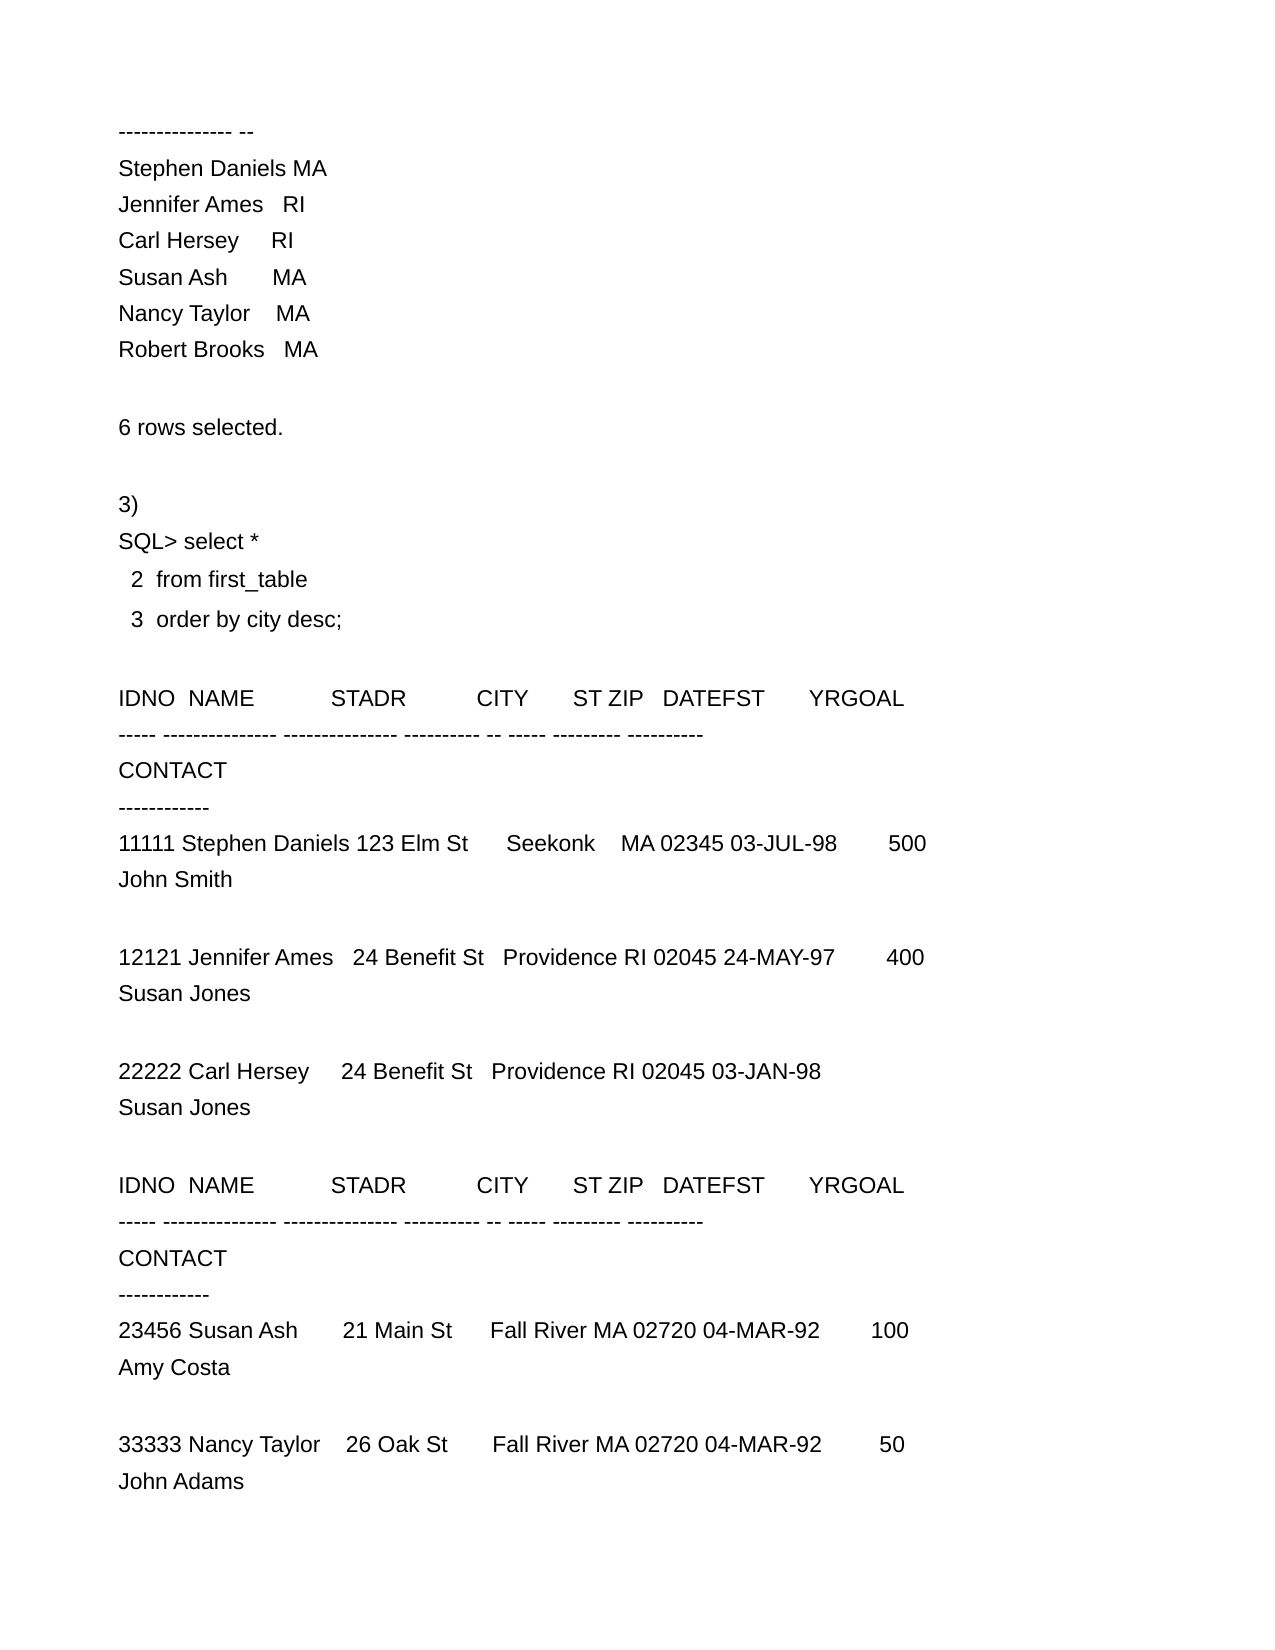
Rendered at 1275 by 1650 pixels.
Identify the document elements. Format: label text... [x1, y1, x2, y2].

text 33333 Nancy Taylor 26 Oak St Fall River MA 02720 04-MAR-92 50 [118, 1431, 1157, 1458]
text IDNO NAME STADR CITY ST ZIP DATEFST YRGOAL [118, 684, 1157, 711]
text 12121 Jennifer Ames 24 Benefit St Providence RI 02045 24-MAY-97 400 [118, 944, 1157, 970]
text 11111 Stephen Daniels 123 Elm St Seekonk MA 02345 03-JUL-98 500 [118, 830, 1157, 856]
text Jennifer Ames RI [118, 191, 1157, 217]
text John Smith [118, 866, 1157, 893]
text 3 order by city desc; [118, 604, 1157, 632]
text 22222 Carl Hersey 24 Benefit St Providence RI 02045 03-JAN-98 [118, 1058, 1157, 1084]
text ------------ [118, 794, 1157, 820]
text Susan Jones [118, 1094, 1157, 1121]
text Nancy Taylor MA [118, 300, 1157, 326]
text ----- --------------- --------------- ---------- -- ----- --------- ---------- [118, 1208, 1157, 1234]
text Susan Ash MA [118, 263, 1157, 290]
text Stephen Daniels MA [118, 154, 1157, 181]
text SQL> select * [118, 528, 1157, 554]
text 2 from first_table [118, 564, 1157, 593]
text CONTACT [118, 757, 1157, 784]
text --------------- -- [118, 118, 1157, 144]
text Susan Jones [118, 980, 1157, 1007]
text Amy Costa [118, 1354, 1157, 1380]
text 3) [118, 491, 1157, 518]
text 6 rows selected. [118, 414, 1157, 440]
text IDNO NAME STADR CITY ST ZIP DATEFST YRGOAL [118, 1172, 1157, 1198]
text Robert Brooks MA [118, 336, 1157, 363]
text John Adams [118, 1468, 1157, 1494]
text ----- --------------- --------------- ---------- -- ----- --------- ---------- [118, 721, 1157, 747]
text 23456 Susan Ash 21 Main St Fall River MA 02720 04-MAR-92 100 [118, 1317, 1157, 1344]
text CONTACT [118, 1244, 1157, 1271]
text ------------ [118, 1281, 1157, 1307]
text Carl Hersey RI [118, 227, 1157, 253]
